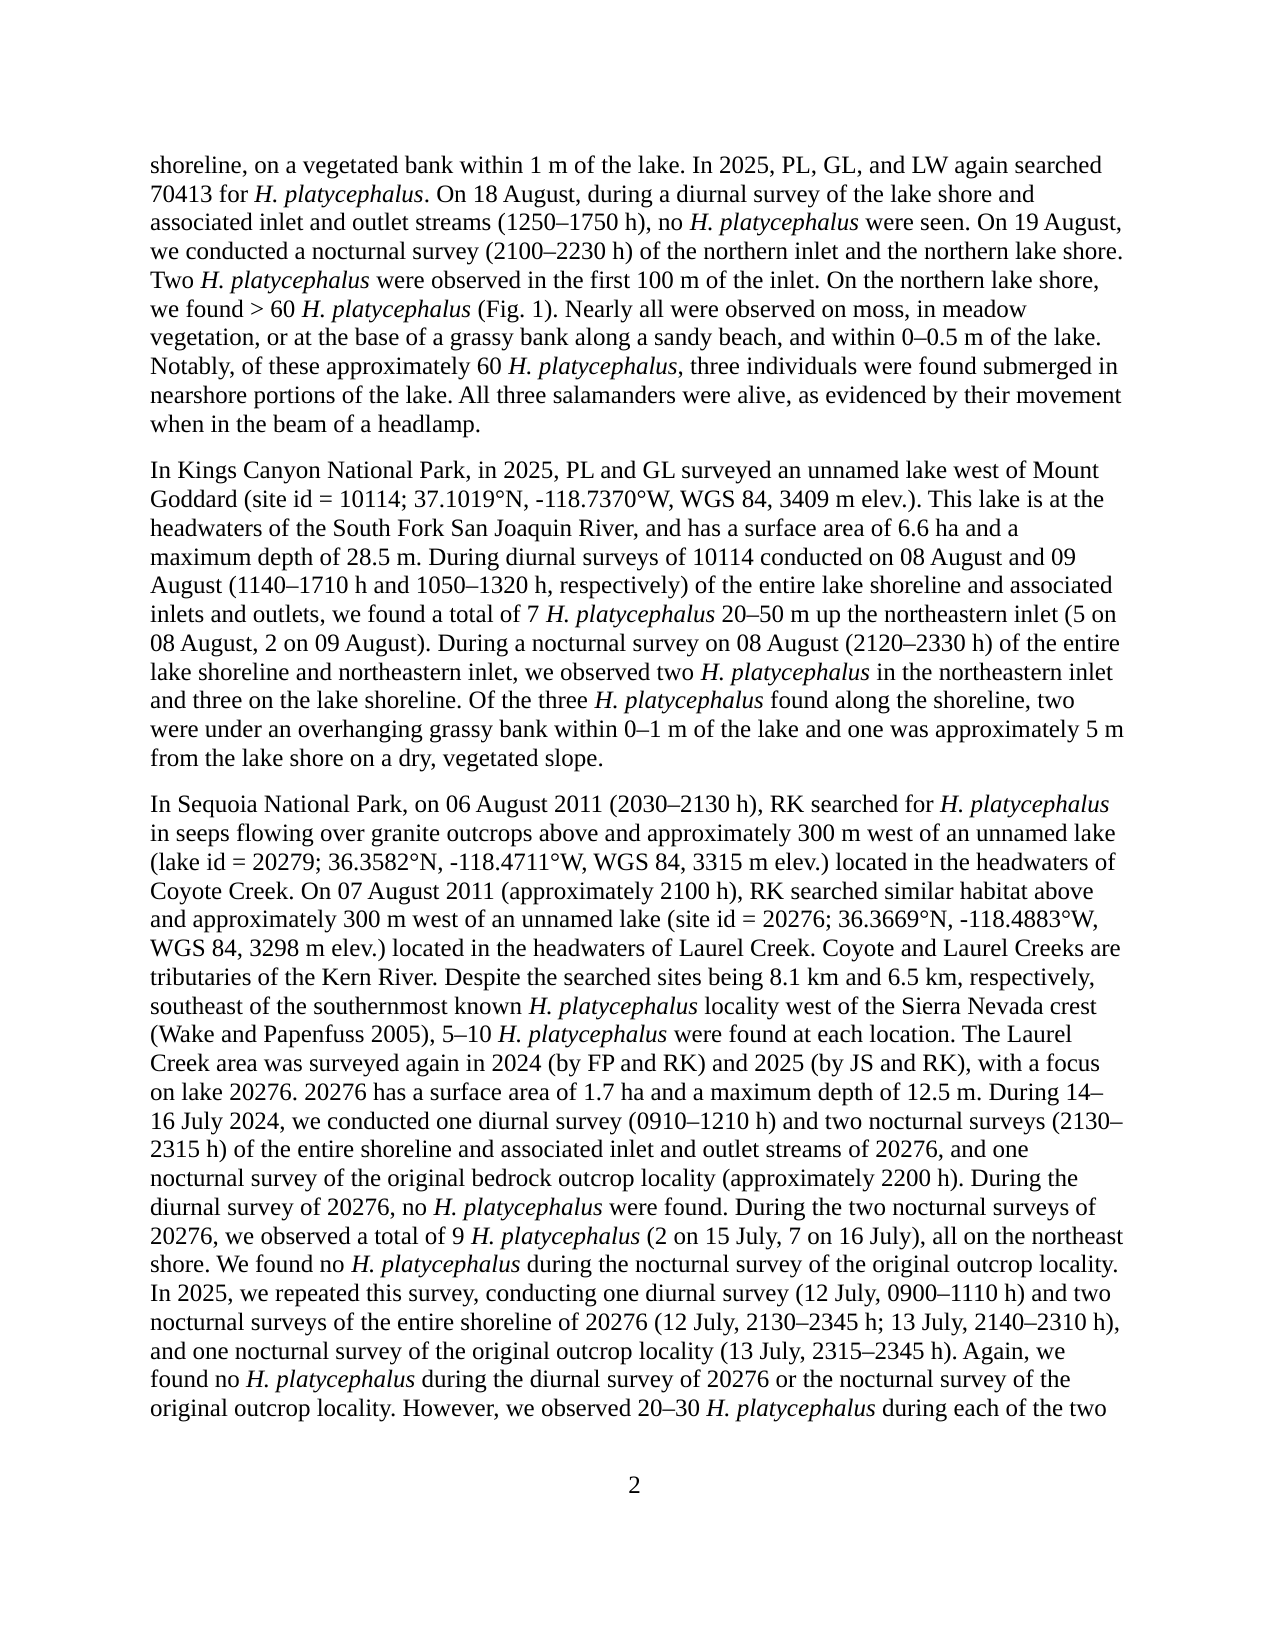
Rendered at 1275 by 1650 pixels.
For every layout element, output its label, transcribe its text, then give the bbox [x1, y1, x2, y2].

text In Kings Canyon National Park, in 2025, PL and GL surveyed an unnamed lake west of Mount Goddard (site id = 10114; 37.1019°N, -118.7370°W, WGS 84, 3409 m elev.). This lake is at the headwaters of the South Fork San Joaquin River, and has a surface area of 6.6 ha and a maximum depth of 28.5 m. During diurnal surveys of 10114 conducted on 08 August and 09 August (1140–1710 h and 1050–1320 h, respectively) of the entire lake shoreline and associated inlets and outlets, we found a total of 7 H. platycephalus 20–50 m up the northeastern inlet (5 on 08 August, 2 on 09 August). During a nocturnal survey on 08 August (2120–2330 h) of the entire lake shoreline and northeastern inlet, we observed two H. platycephalus in the northeastern inlet and three on the lake shoreline. Of the three H. platycephalus found along the shoreline, two were under an overhanging grassy bank within 0–1 m of the lake and one was approximately 5 m from the lake shore on a dry, vegetated slope. [150, 455, 1125, 772]
text In Sequoia National Park, on 06 August 2011 (2030–2130 h), RK searched for H. platycephalus in seeps flowing over granite outcrops above and approximately 300 m west of an unnamed lake (lake id = 20279; 36.3582°N, -118.4711°W, WGS 84, 3315 m elev.) located in the headwaters of Coyote Creek. On 07 August 2011 (approximately 2100 h), RK searched similar habitat above and approximately 300 m west of an unnamed lake (site id = 20276; 36.3669°N, -118.4883°W, WGS 84, 3298 m elev.) located in the headwaters of Laurel Creek. Coyote and Laurel Creeks are tributaries of the Kern River. Despite the searched sites being 8.1 km and 6.5 km, respectively, southeast of the southernmost known H. platycephalus locality west of the Sierra Nevada crest (Wake and Papenfuss 2005), 5–10 H. platycephalus were found at each location. The Laurel Creek area was surveyed again in 2024 (by FP and RK) and 2025 (by JS and RK), with a focus on lake 20276. 20276 has a surface area of 1.7 ha and a maximum depth of 12.5 m. During 14–16 July 2024, we conducted one diurnal survey (0910–1210 h) and two nocturnal surveys (2130–2315 h) of the entire shoreline and associated inlet and outlet streams of 20276, and one nocturnal survey of the original bedrock outcrop locality (approximately 2200 h). During the diurnal survey of 20276, no H. platycephalus were found. During the two nocturnal surveys of 20276, we observed a total of 9 H. platycephalus (2 on 15 July, 7 on 16 July), all on the northeast shore. We found no H. platycephalus during the nocturnal survey of the original outcrop locality. In 2025, we repeated this survey, conducting one diurnal survey (12 July, 0900–1110 h) and two nocturnal surveys of the entire shoreline of 20276 (12 July, 2130–2345 h; 13 July, 2140–2310 h), and one nocturnal survey of the original outcrop locality (13 July, 2315–2345 h). Again, we found no H. platycephalus during the diurnal survey of 20276 or the nocturnal survey of the original outcrop locality. However, we observed 20–30 H. platycephalus during each of the two [150, 789, 1125, 1422]
text shoreline, on a vegetated bank within 1 m of the lake. In 2025, PL, GL, and LW again searched 70413 for H. platycephalus. On 18 August, during a diurnal survey of the lake shore and associated inlet and outlet streams (1250–1750 h), no H. platycephalus were seen. On 19 August, we conducted a nocturnal survey (2100–2230 h) of the northern inlet and the northern lake shore. Two H. platycephalus were observed in the first 100 m of the inlet. On the northern lake shore, we found > 60 H. platycephalus (Fig. 1). Nearly all were observed on moss, in meadow vegetation, or at the base of a grassy bank along a sandy beach, and within 0–0.5 m of the lake. Notably, of these approximately 60 H. platycephalus, three individuals were found submerged in nearshore portions of the lake. All three salamanders were alive, as evidenced by their movement when in the beam of a headlamp. [150, 150, 1125, 437]
